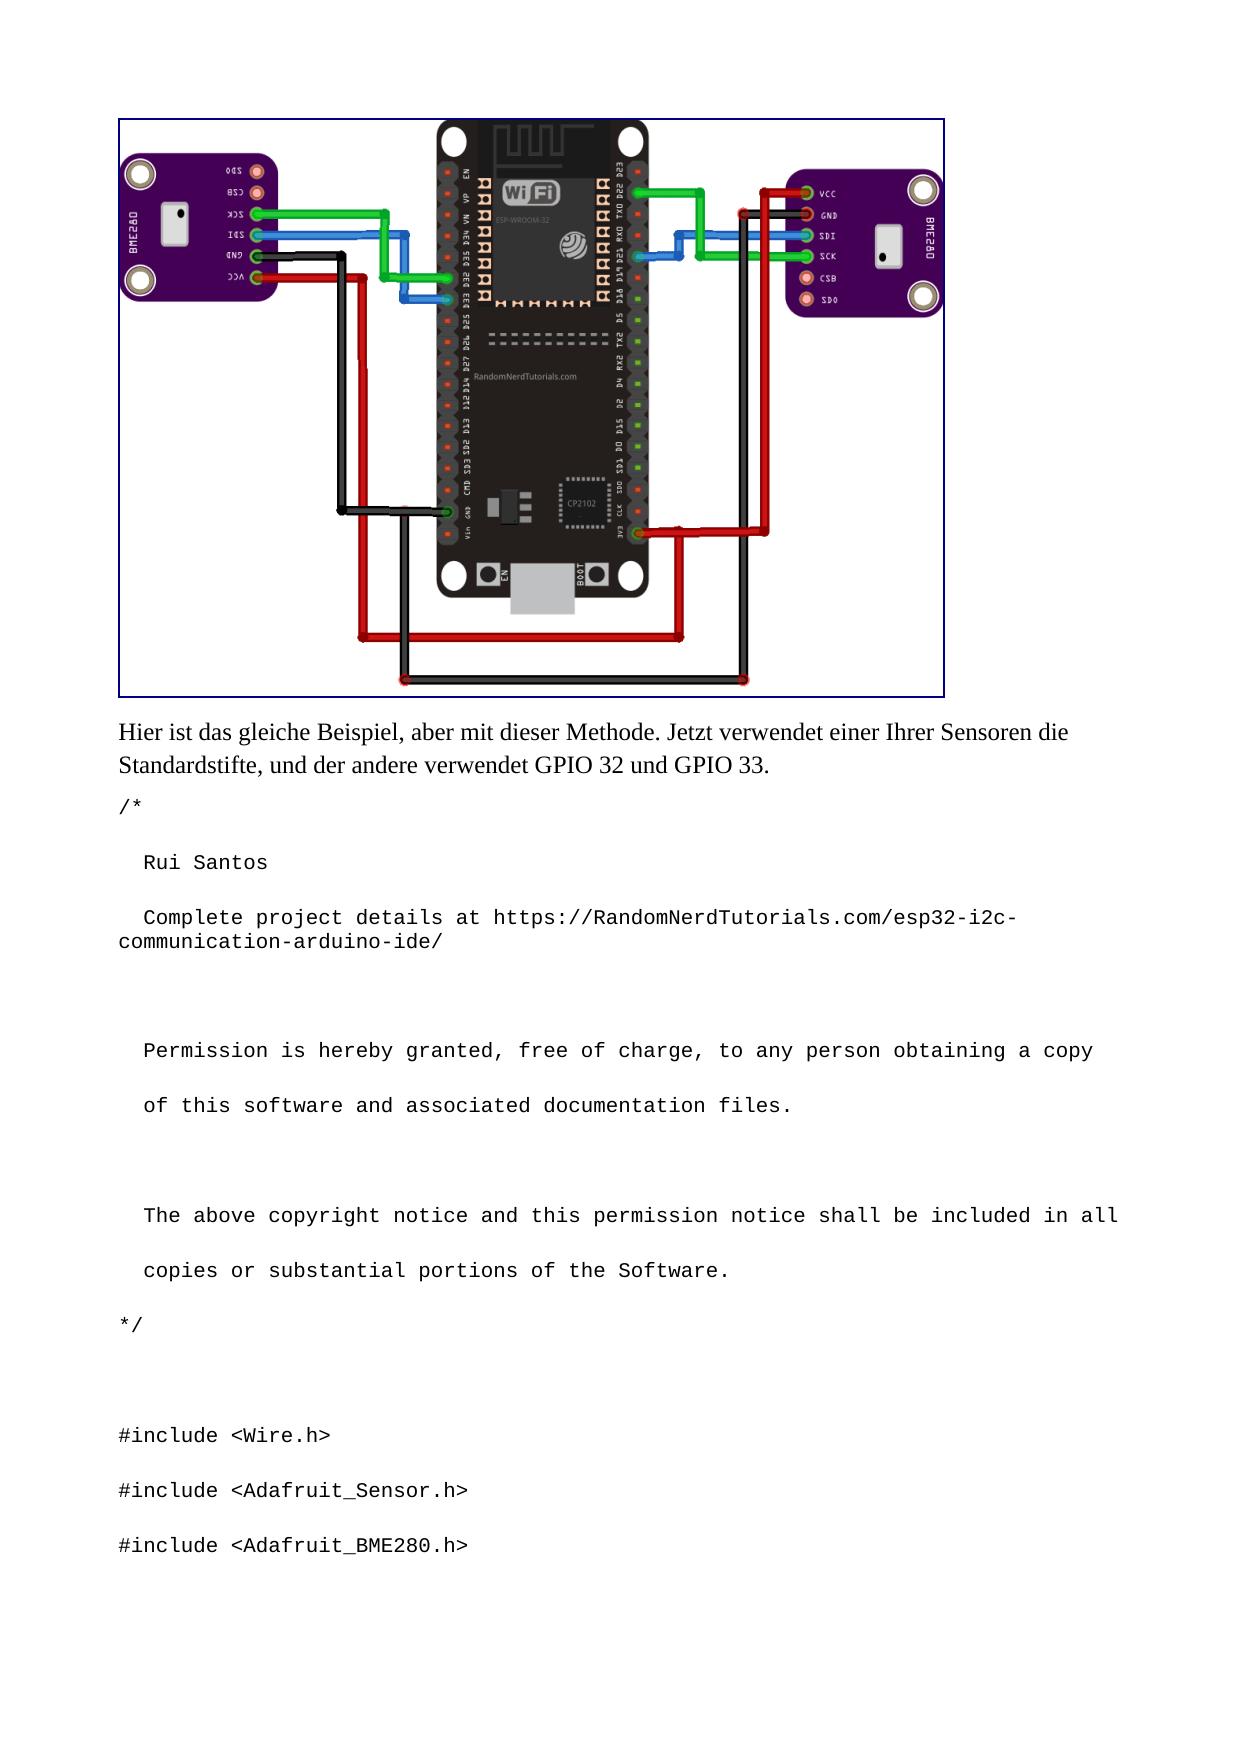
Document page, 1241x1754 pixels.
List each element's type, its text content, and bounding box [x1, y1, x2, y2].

text Permission is hereby granted, free of charge, to any person obtaining a copy [118, 1041, 1122, 1064]
text copies or substantial portions of the Software. [118, 1260, 1122, 1284]
text #include <Wire.h> [118, 1425, 1122, 1448]
text #include <Adafruit_Sensor.h> [118, 1480, 1122, 1503]
text /* [118, 797, 1122, 821]
text Hier ist das gleiche Beispiel, aber mit dieser Methode. Jetzt verwendet einer Ihrer Sensoren die Standardstifte, und der andere verwendet GPIO 32 und GPIO 33. [118, 717, 1122, 778]
picture [120, 120, 943, 696]
text The above copyright notice and this permission notice shall be included in all [118, 1205, 1122, 1229]
text #include <Adafruit_BME280.h> [118, 1534, 1122, 1558]
text of this software and associated documentation files. [118, 1095, 1122, 1119]
text Complete project details at https://RandomNerdTutorials.com/esp32-i2c-communication-arduino-ide/ [118, 907, 1122, 954]
text Rui Santos [118, 852, 1122, 876]
text */ [118, 1315, 1122, 1339]
